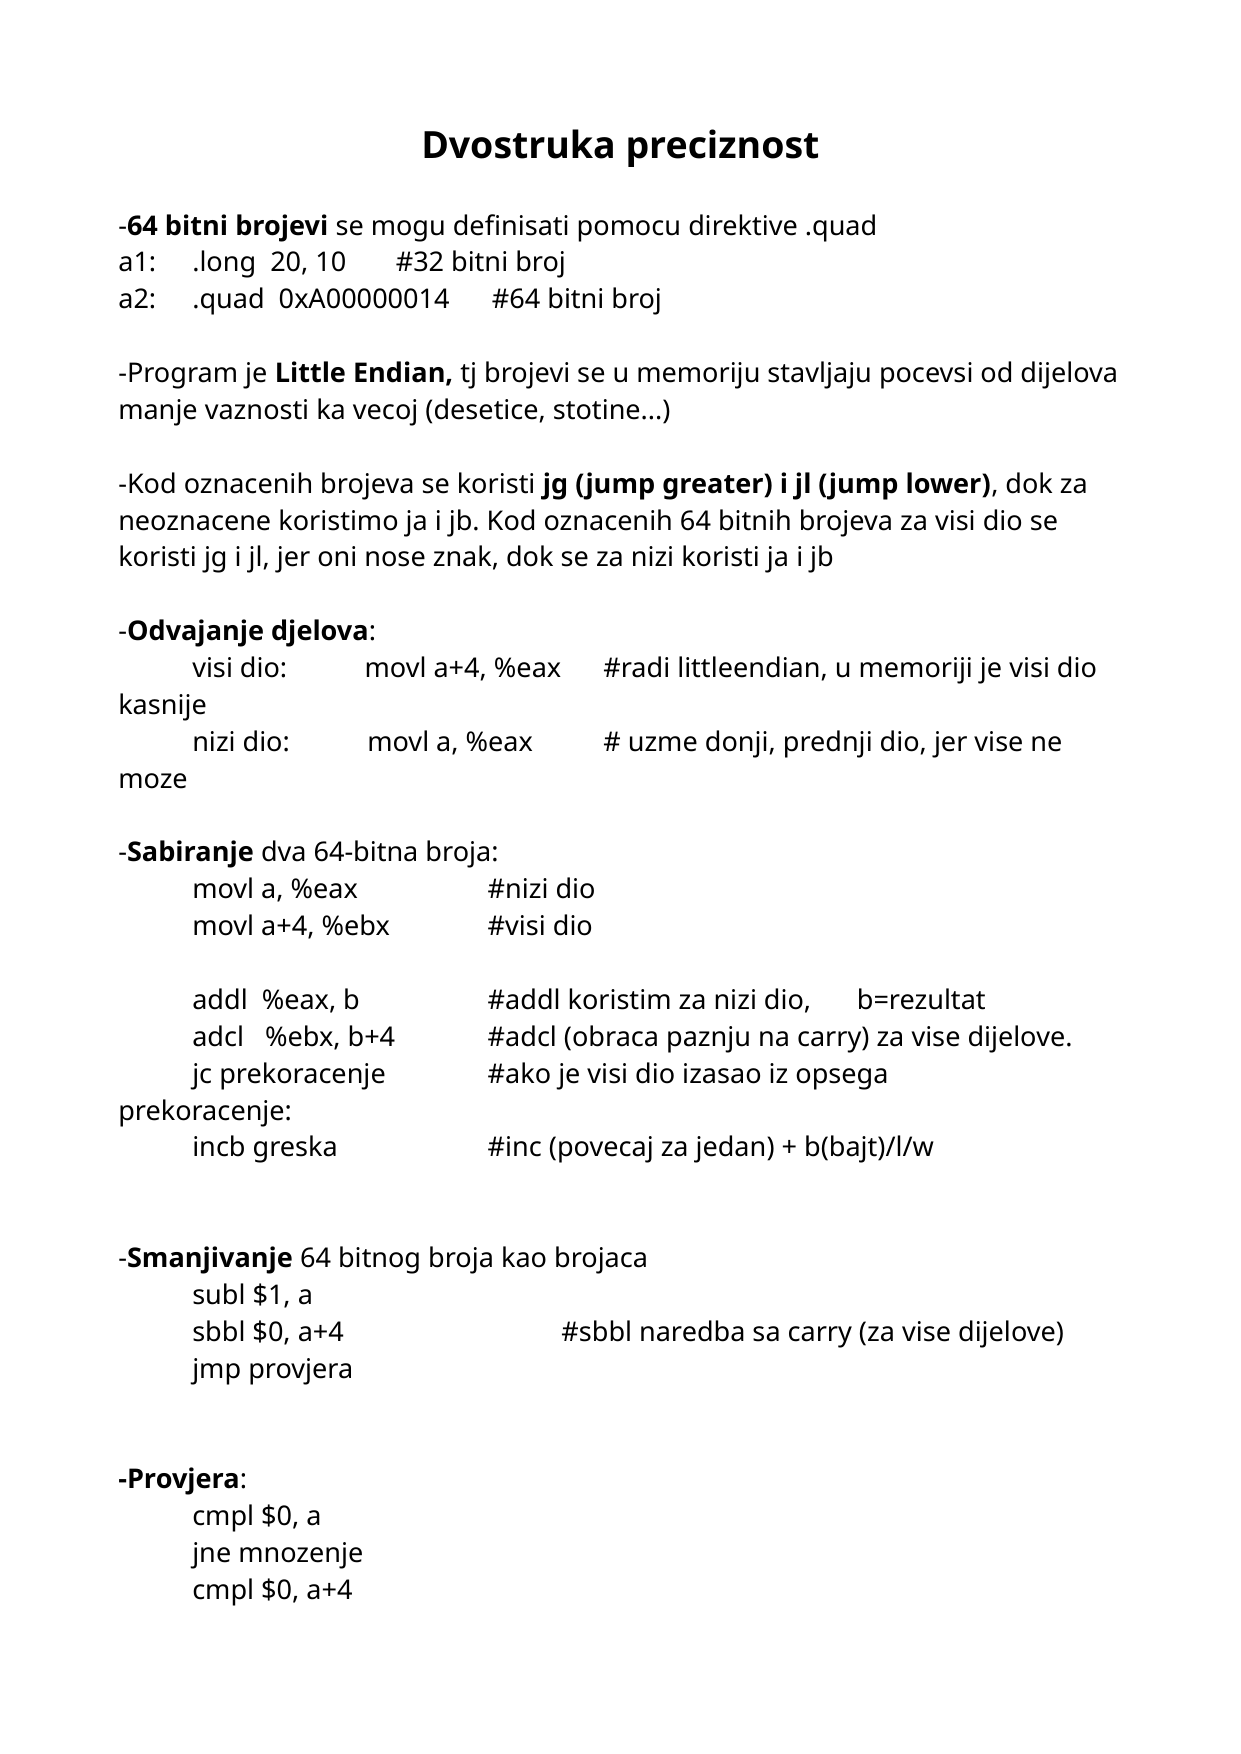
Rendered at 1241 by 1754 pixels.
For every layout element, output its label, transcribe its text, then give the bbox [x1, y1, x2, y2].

text addl %eax, b #addl koristim za nizi dio, b=rezultat [118, 980, 1122, 1017]
text -Program je Little Endian, tj brojevi se u memoriju stavljaju pocevsi od dijelova manje vaznosti ka vecoj (desetice, stotine...) [118, 353, 1122, 427]
text a2: .quad 0xA00000014 #64 bitni broj [118, 280, 1122, 317]
text jne mnozenje [118, 1533, 1122, 1570]
text adcl %ebx, b+4 #adcl (obraca paznju na carry) za vise dijelove. [118, 1017, 1122, 1054]
text nizi dio: movl a, %eax # uzme donji, prednji dio, jer vise ne moze [118, 722, 1122, 796]
text -Odvajanje djelova: [118, 612, 1122, 648]
text sbbl $0, a+4 #sbbl naredba sa carry (za vise dijelove) [118, 1312, 1122, 1349]
text subl $1, a [118, 1275, 1122, 1312]
text prekoracenje: [118, 1091, 1122, 1128]
text -64 bitni brojevi se mogu definisati pomocu direktive .quad [118, 206, 1122, 243]
text movl a, %eax #nizi dio [118, 870, 1122, 907]
text Dvostruka preciznost [118, 118, 1122, 169]
text cmpl $0, a+4 [118, 1570, 1122, 1607]
text jc prekoracenje #ako je visi dio izasao iz opsega [118, 1054, 1122, 1091]
text movl a+4, %ebx #visi dio [118, 907, 1122, 943]
text -Smanjivanje 64 bitnog broja kao brojaca [118, 1238, 1122, 1275]
text visi dio: movl a+4, %eax #radi littleendian, u memoriji je visi dio kasnije [118, 648, 1122, 722]
text jmp provjera [118, 1349, 1122, 1386]
text -Sabiranje dva 64-bitna broja: [118, 833, 1122, 870]
text -Provjera: [118, 1460, 1122, 1497]
text incb greska #inc (povecaj za jedan) + b(bajt)/l/w [118, 1128, 1122, 1165]
text -Kod oznacenih brojeva se koristi jg (jump greater) i jl (jump lower), dok za neoznacene koristimo ja i jb. Kod oznacenih 64 bitnih brojeva za visi dio se koristi jg i jl, jer oni nose znak, dok se za nizi koristi ja i jb [118, 464, 1122, 575]
text cmpl $0, a [118, 1497, 1122, 1533]
text a1: .long 20, 10 #32 bitni broj [118, 243, 1122, 280]
